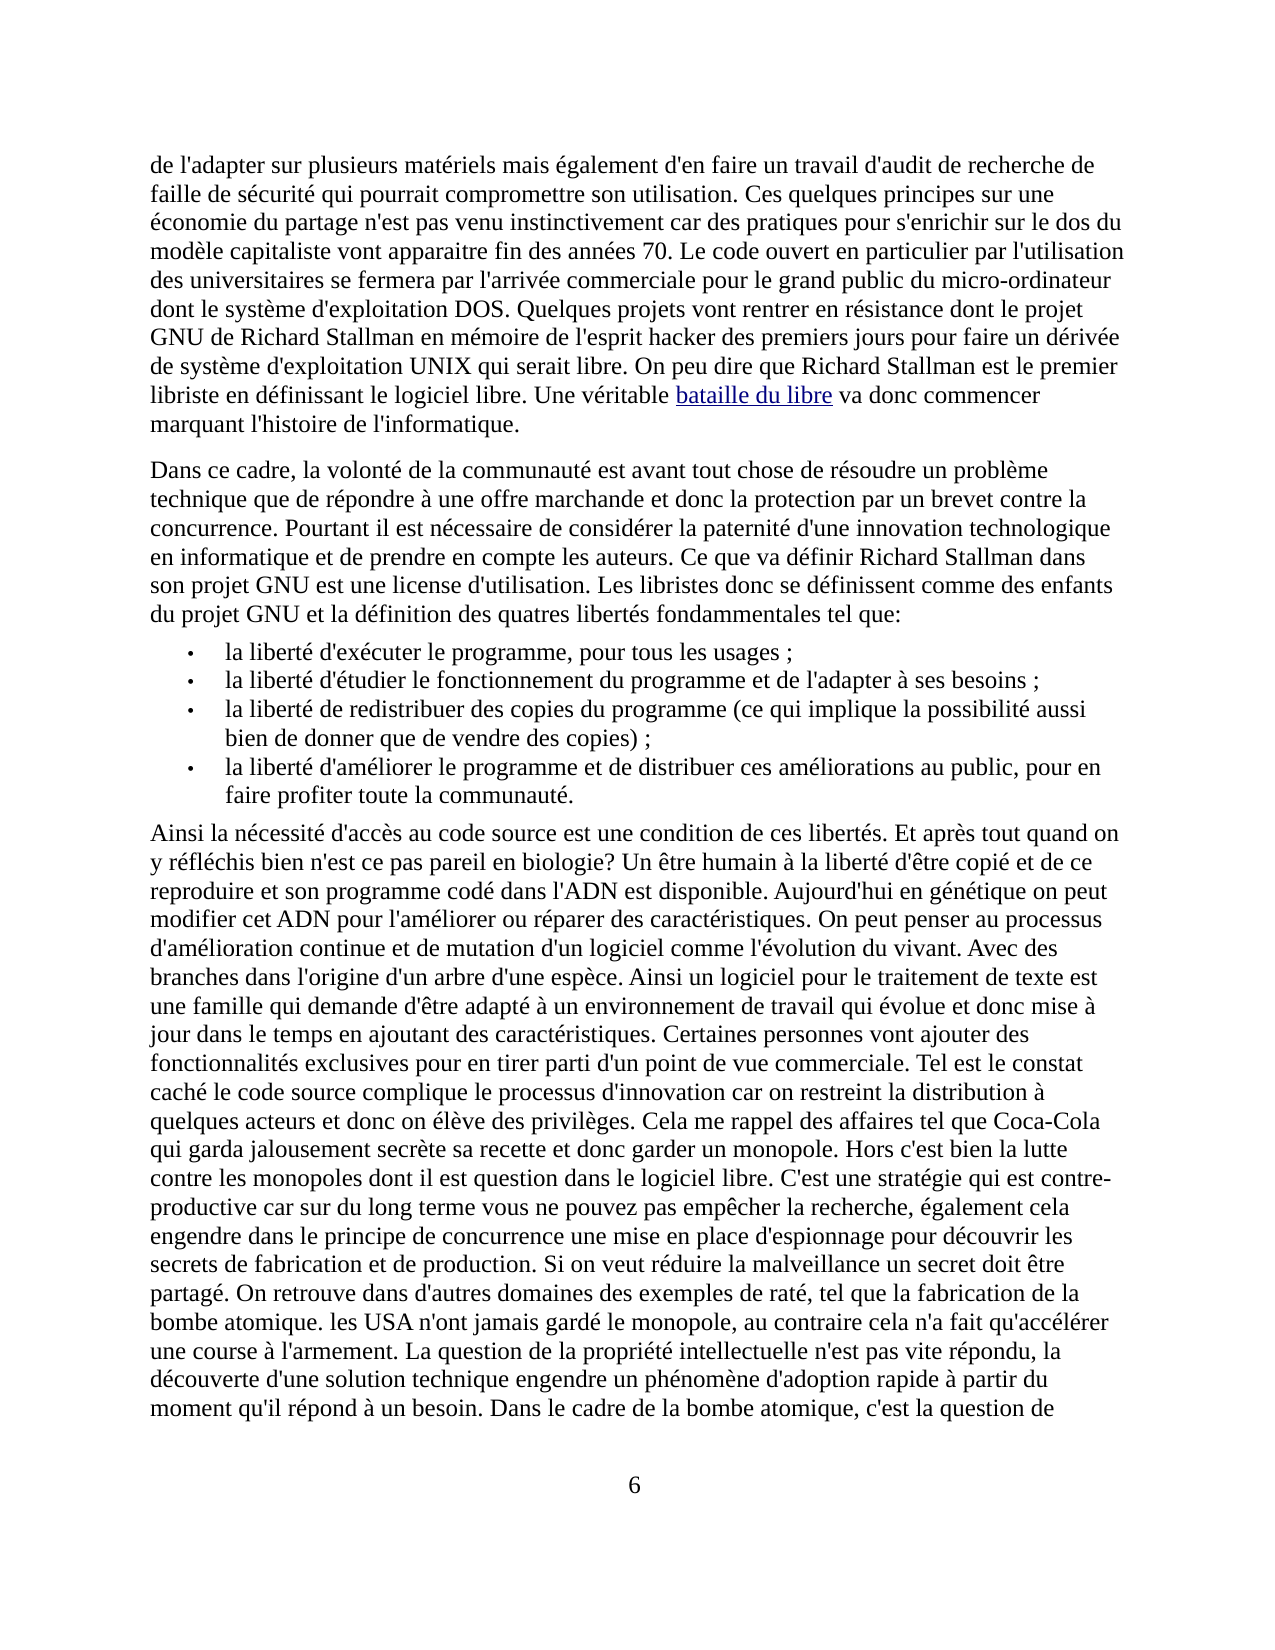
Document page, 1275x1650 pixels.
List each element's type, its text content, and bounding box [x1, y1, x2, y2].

list la liberté de redistribuer des copies du programme (ce qui implique la possibilité aussi bien de donner que de vendre des copies) ; [187, 694, 1125, 752]
list la liberté d'étudier le fonctionnement du programme et de l'adapter à ses besoins ; [187, 666, 1125, 694]
text Dans ce cadre, la volonté de la communauté est avant tout chose de résoudre un problème technique que de répondre à une offre marchande et donc la protection par un brevet contre la concurrence. Pourtant il est nécessaire de considérer la paternité d'une innovation technologique en informatique et de prendre en compte les auteurs. Ce que va définir Richard Stallman dans son projet GNU est une license d'utilisation. Les libristes donc se définissent comme des enfants du projet GNU et la définition des quatres libertés fondammentales tel que: [150, 455, 1125, 628]
list la liberté d'exécuter le programme, pour tous les usages ; [187, 637, 1125, 666]
list la liberté d'améliorer le programme et de distribuer ces améliorations au public, pour en faire profiter toute la communauté. [187, 752, 1125, 809]
text de l'adapter sur plusieurs matériels mais également d'en faire un travail d'audit de recherche de faille de sécurité qui pourrait compromettre son utilisation. Ces quelques principes sur une économie du partage n'est pas venu instinctivement car des pratiques pour s'enrichir sur le dos du modèle capitaliste vont apparaitre fin des années 70. Le code ouvert en particulier par l'utilisation des universitaires se fermera par l'arrivée commerciale pour le grand public du micro-ordinateur dont le système d'exploitation DOS. Quelques projets vont rentrer en résistance dont le projet GNU de Richard Stallman en mémoire de l'esprit hacker des premiers jours pour faire un dérivée de système d'exploitation UNIX qui serait libre. On peu dire que Richard Stallman est le premier libriste en définissant le logiciel libre. Une véritable bataille du libre va donc commencer marquant l'histoire de l'informatique. [150, 150, 1125, 437]
text Ainsi la nécessité d'accès au code source est une condition de ces libertés. Et après tout quand on y réfléchis bien n'est ce pas pareil en biologie? Un être humain à la liberté d'être copié et de ce reproduire et son programme codé dans l'ADN est disponible. Aujourd'hui en génétique on peut modifier cet ADN pour l'améliorer ou réparer des caractéristiques. On peut penser au processus d'amélioration continue et de mutation d'un logiciel comme l'évolution du vivant. Avec des branches dans l'origine d'un arbre d'une espèce. Ainsi un logiciel pour le traitement de texte est une famille qui demande d'être adapté à un environnement de travail qui évolue et donc mise à jour dans le temps en ajoutant des caractéristiques. Certaines personnes vont ajouter des fonctionnalités exclusives pour en tirer parti d'un point de vue commerciale. Tel est le constat caché le code source complique le processus d'innovation car on restreint la distribution à quelques acteurs et donc on élève des privilèges. Cela me rappel des affaires tel que Coca-Cola qui garda jalousement secrète sa recette et donc garder un monopole. Hors c'est bien la lutte contre les monopoles dont il est question dans le logiciel libre. C'est une stratégie qui est contre-productive car sur du long terme vous ne pouvez pas empêcher la recherche, également cela engendre dans le principe de concurrence une mise en place d'espionnage pour découvrir les secrets de fabrication et de production. Si on veut réduire la malveillance un secret doit être partagé. On retrouve dans d'autres domaines des exemples de raté, tel que la fabrication de la bombe atomique. les USA n'ont jamais gardé le monopole, au contraire cela n'a fait qu'accélérer une course à l'armement. La question de la propriété intellectuelle n'est pas vite répondu, la découverte d'une solution technique engendre un phénomène d'adoption rapide à partir du moment qu'il répond à un besoin. Dans le cadre de la bombe atomique, c'est la question de [150, 818, 1125, 1422]
